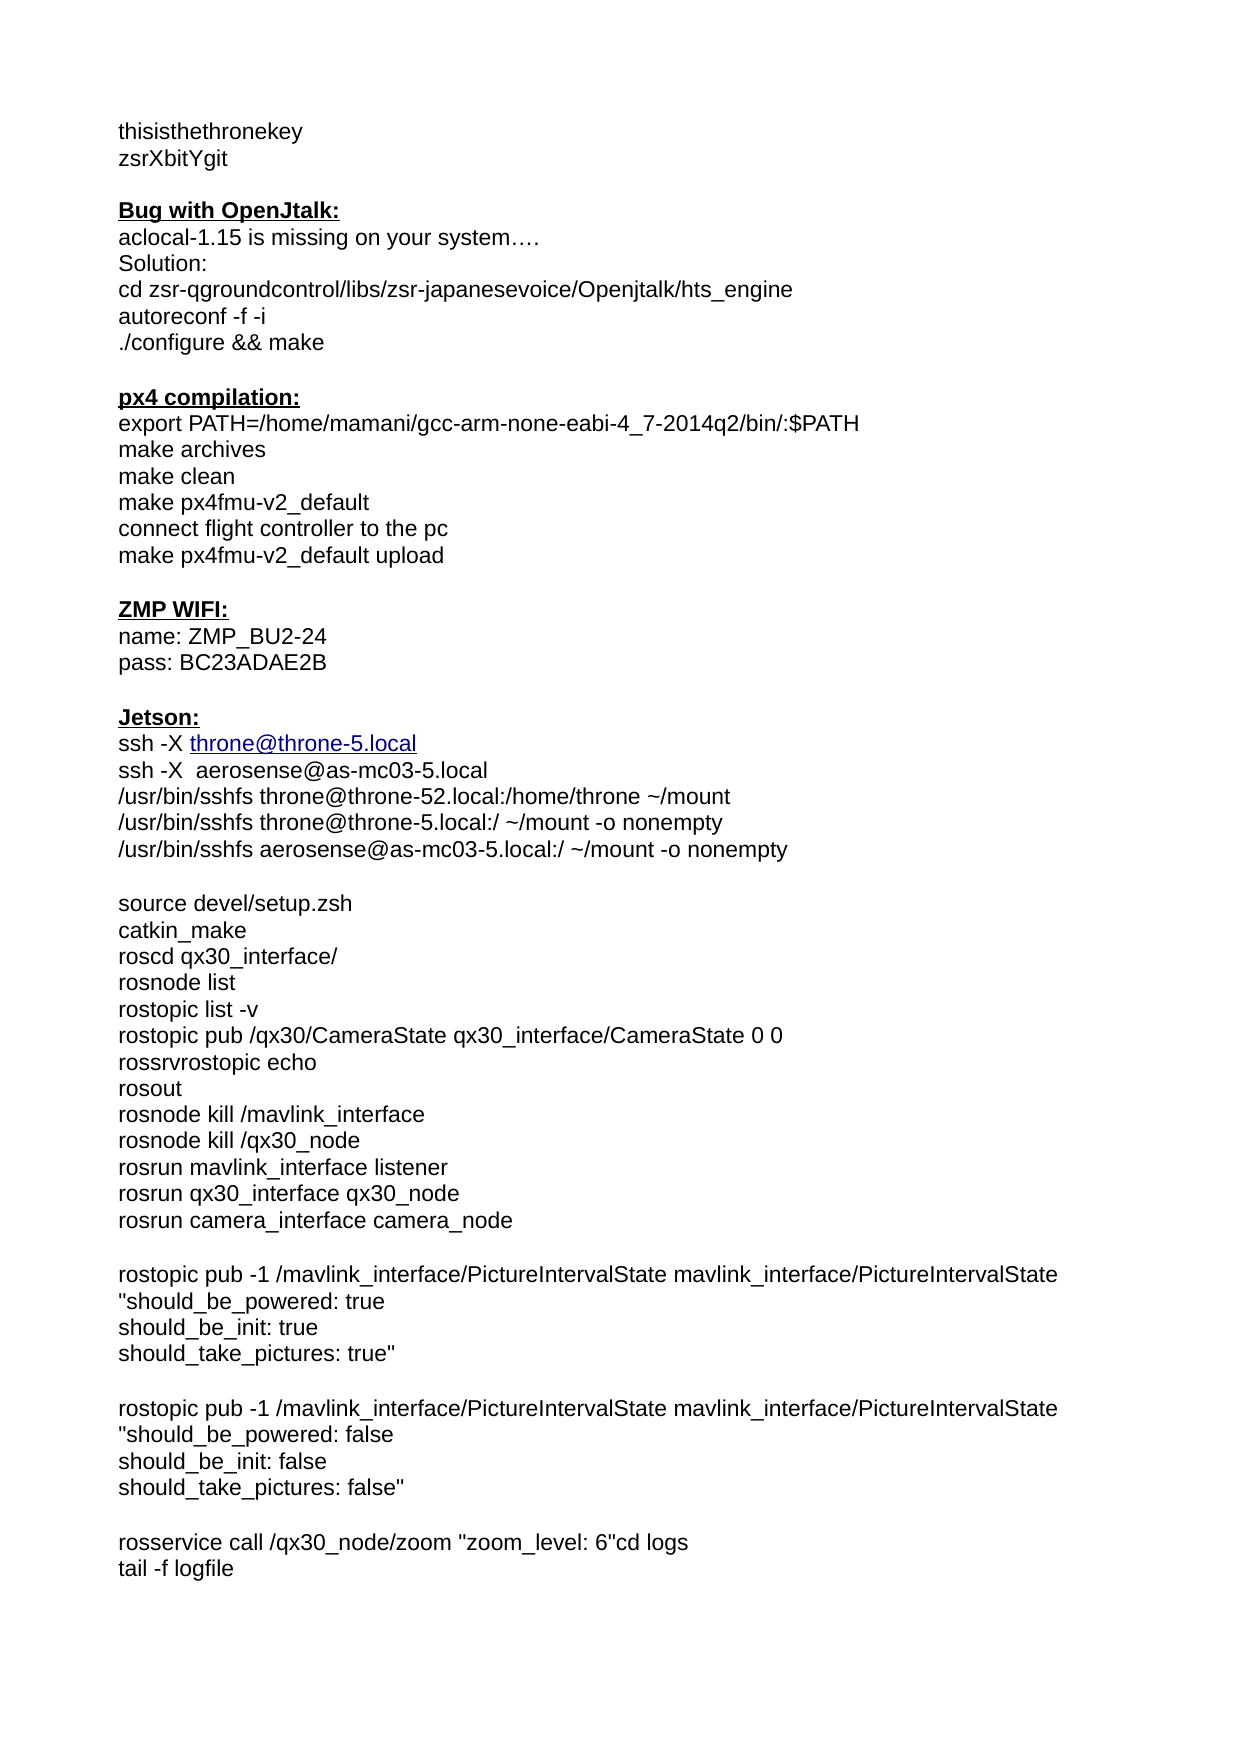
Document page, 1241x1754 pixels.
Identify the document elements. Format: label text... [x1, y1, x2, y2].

text rosnode list [118, 969, 1122, 996]
text aclocal-1.15 is missing on your system…. [118, 223, 1122, 250]
text make clean [118, 463, 1122, 489]
text rossrvrostopic echo [118, 1048, 1122, 1075]
text catkin_make [118, 917, 1122, 943]
text autoreconf -f -i [118, 303, 1122, 329]
text source devel/setup.zsh [118, 890, 1122, 917]
text rostopic pub /qx30/CameraState qx30_interface/CameraState 0 0 [118, 1022, 1122, 1048]
text rosout [118, 1075, 1122, 1101]
text make archives [118, 436, 1122, 463]
text zsrXbitYgit [118, 144, 1122, 171]
text px4 compilation: [118, 384, 1122, 410]
text cd zsr-qgroundcontrol/libs/zsr-japanesevoice/Openjtalk/hts_engine [118, 276, 1122, 303]
text thisisthethronekey [118, 118, 1122, 144]
text should_be_init: false [118, 1448, 1122, 1474]
text ZMP WIFI: [118, 596, 1122, 623]
text ssh -X throne@throne-5.local [118, 730, 1122, 757]
text make px4fmu-v2_default upload [118, 542, 1122, 568]
text export PATH=/home/mamani/gcc-arm-none-eabi-4_7-2014q2/bin/:$PATH [118, 410, 1122, 436]
text rosrun qx30_interface qx30_node [118, 1180, 1122, 1207]
text ./configure && make [118, 329, 1122, 355]
text rosnode kill /mavlink_interface [118, 1101, 1122, 1127]
text Jetson: [118, 704, 1122, 730]
text should_be_init: true [118, 1314, 1122, 1340]
text Bug with OpenJtalk: [118, 197, 1122, 223]
text rostopic pub -1 /mavlink_interface/PictureIntervalState mavlink_interface/PictureIntervalState "should_be_powered: true [118, 1261, 1122, 1314]
text /usr/bin/sshfs throne@throne-52.local:/home/throne ~/mount [118, 783, 1122, 809]
text tail -f logfile [118, 1555, 1122, 1581]
text /usr/bin/sshfs aerosense@as-mc03-5.local:/ ~/mount -o nonempty [118, 836, 1122, 862]
text connect flight controller to the pc [118, 515, 1122, 542]
text rostopic pub -1 /mavlink_interface/PictureIntervalState mavlink_interface/PictureIntervalState "should_be_powered: false [118, 1395, 1122, 1448]
text ssh -X aerosense@as-mc03-5.local [118, 757, 1122, 783]
text pass: BC23ADAE2B [118, 649, 1122, 676]
text make px4fmu-v2_default [118, 489, 1122, 515]
text /usr/bin/sshfs throne@throne-5.local:/ ~/mount -o nonempty [118, 809, 1122, 836]
text rosrun mavlink_interface listener [118, 1154, 1122, 1180]
text Solution: [118, 250, 1122, 276]
text rosservice call /qx30_node/zoom "zoom_level: 6"cd logs [118, 1529, 1122, 1555]
text rosrun camera_interface camera_node [118, 1207, 1122, 1233]
text rosnode kill /qx30_node [118, 1127, 1122, 1154]
text name: ZMP_BU2-24 [118, 623, 1122, 649]
text should_take_pictures: false" [118, 1474, 1122, 1500]
text should_take_pictures: true" [118, 1340, 1122, 1367]
text rostopic list -v [118, 996, 1122, 1022]
text roscd qx30_interface/ [118, 943, 1122, 969]
